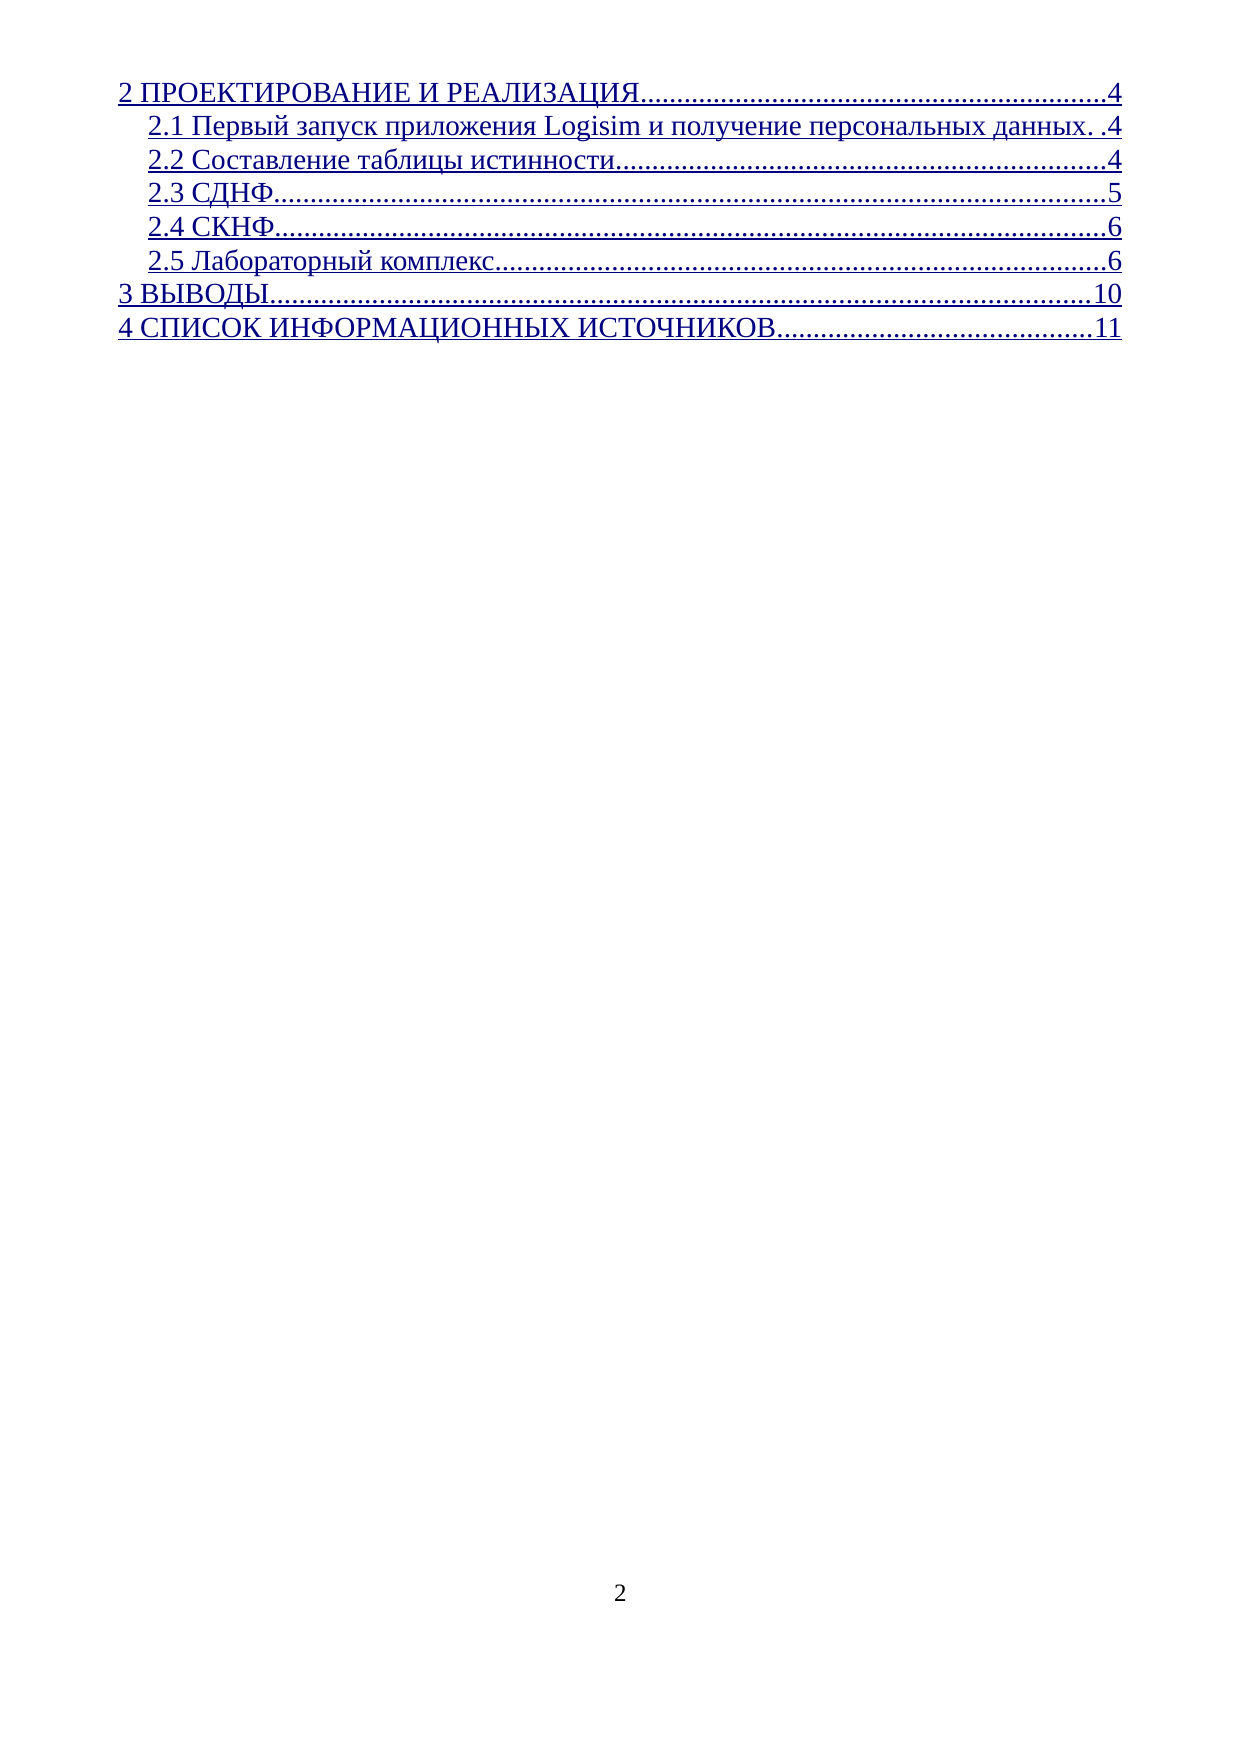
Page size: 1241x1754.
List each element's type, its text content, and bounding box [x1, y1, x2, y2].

text 3 ВЫВОДЫ 10 [118, 276, 1122, 305]
text 2 ПРОЕКТИРОВАНИЕ И РЕАЛИЗАЦИЯ 4 [118, 75, 1122, 104]
text 2.3 СДНФ 5 [148, 176, 1122, 205]
text 2.1 Первый запуск приложения Logisim и получение персональных данных 4 [148, 108, 1122, 138]
text 4 СПИСОК ИНФОРМАЦИОННЫХ ИСТОЧНИКОВ 11 [118, 310, 1122, 339]
text 2.5 Лабораторный комплекс 6 [148, 243, 1122, 272]
text 2.2 Составление таблицы истинности 4 [148, 142, 1122, 171]
text 2.4 СКНФ 6 [148, 209, 1122, 238]
